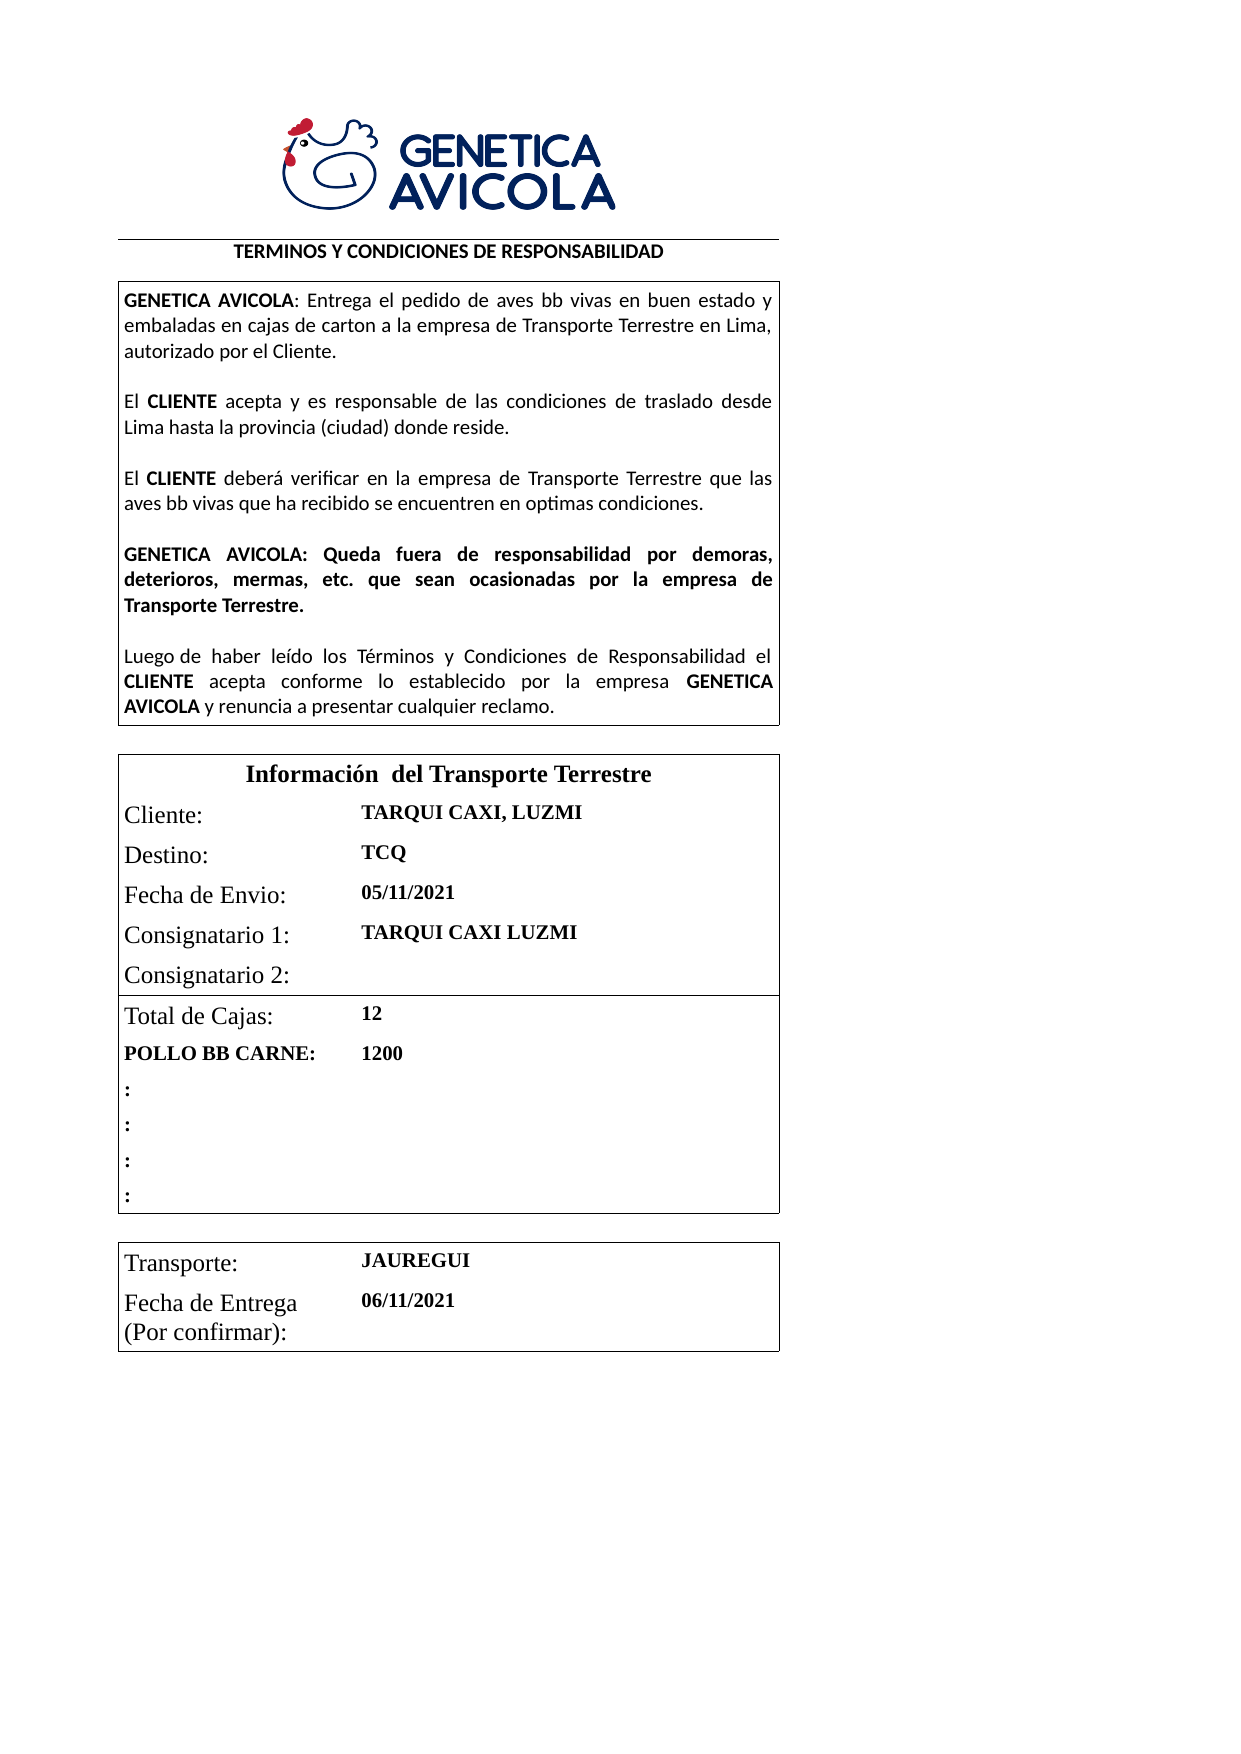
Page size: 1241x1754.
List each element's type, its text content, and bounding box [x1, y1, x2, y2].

table_cell 05/11/2021 [356, 874, 779, 914]
table_cell TARQUI CAXI LUZMI [356, 915, 779, 955]
table_cell : [119, 1071, 356, 1106]
table_header Información del Transporte Terrestre [119, 755, 779, 794]
table_cell [356, 1178, 779, 1213]
table_cell TARQUI CAXI, LUZMI [356, 794, 779, 834]
table_cell [356, 955, 779, 995]
table_cell : [119, 1142, 356, 1177]
table_cell Destino: [119, 834, 356, 874]
table_header TERMINOS Y CONDICIONES DE RESPONSABILIDAD [118, 240, 779, 281]
picture [282, 118, 616, 210]
table_cell [118, 1214, 356, 1242]
table_cell GENETICA AVICOLA: Entrega el pedido de aves bb vivas en buen estado y embaladas en cajas de carton a la empresa de Transporte Terrestre en Lima, autorizado por el Cliente. El CLIENTE acepta y es responsable de las condiciones de traslado desde Lima hasta la provincia (ciudad) donde reside. El CLIENTE deberá verificar en la empresa de Transporte Terrestre que las aves bb vivas que ha recibido se encuentren en optimas condiciones. GENETICA AVICOLA: Queda fuera de responsabilidad por demoras, deterioros, mermas, etc. que sean ocasionadas por la empresa de Transporte Terrestre. Luego de haber leído los Términos y Condiciones de Responsabilidad el CLIENTE acepta conforme lo establecido por la empresa GENETICA AVICOLA y renuncia a presentar cualquier reclamo. [119, 282, 779, 725]
table_cell Cliente: [119, 794, 356, 834]
table_cell 12 [356, 996, 779, 1035]
table_cell POLLO BB CARNE: [119, 1035, 356, 1071]
table_cell JAUREGUI [356, 1243, 779, 1282]
table_cell Transporte: [119, 1243, 356, 1282]
table_cell [356, 1142, 779, 1177]
table_cell Consignatario 2: [119, 955, 356, 995]
table_cell [356, 1071, 779, 1106]
table_cell Fecha de Envio: [119, 874, 356, 914]
table_cell Consignatario 1: [119, 915, 356, 955]
table_cell : [119, 1178, 356, 1213]
table_cell 06/11/2021 [356, 1282, 779, 1351]
table_cell 1200 [356, 1035, 779, 1071]
table_cell Total de Cajas: [119, 996, 356, 1035]
table_cell [356, 1106, 779, 1142]
table_cell TCQ [356, 834, 779, 874]
table_cell Fecha de Entrega (Por confirmar): [119, 1282, 356, 1351]
table_cell : [119, 1106, 356, 1142]
table_cell [356, 1214, 779, 1242]
